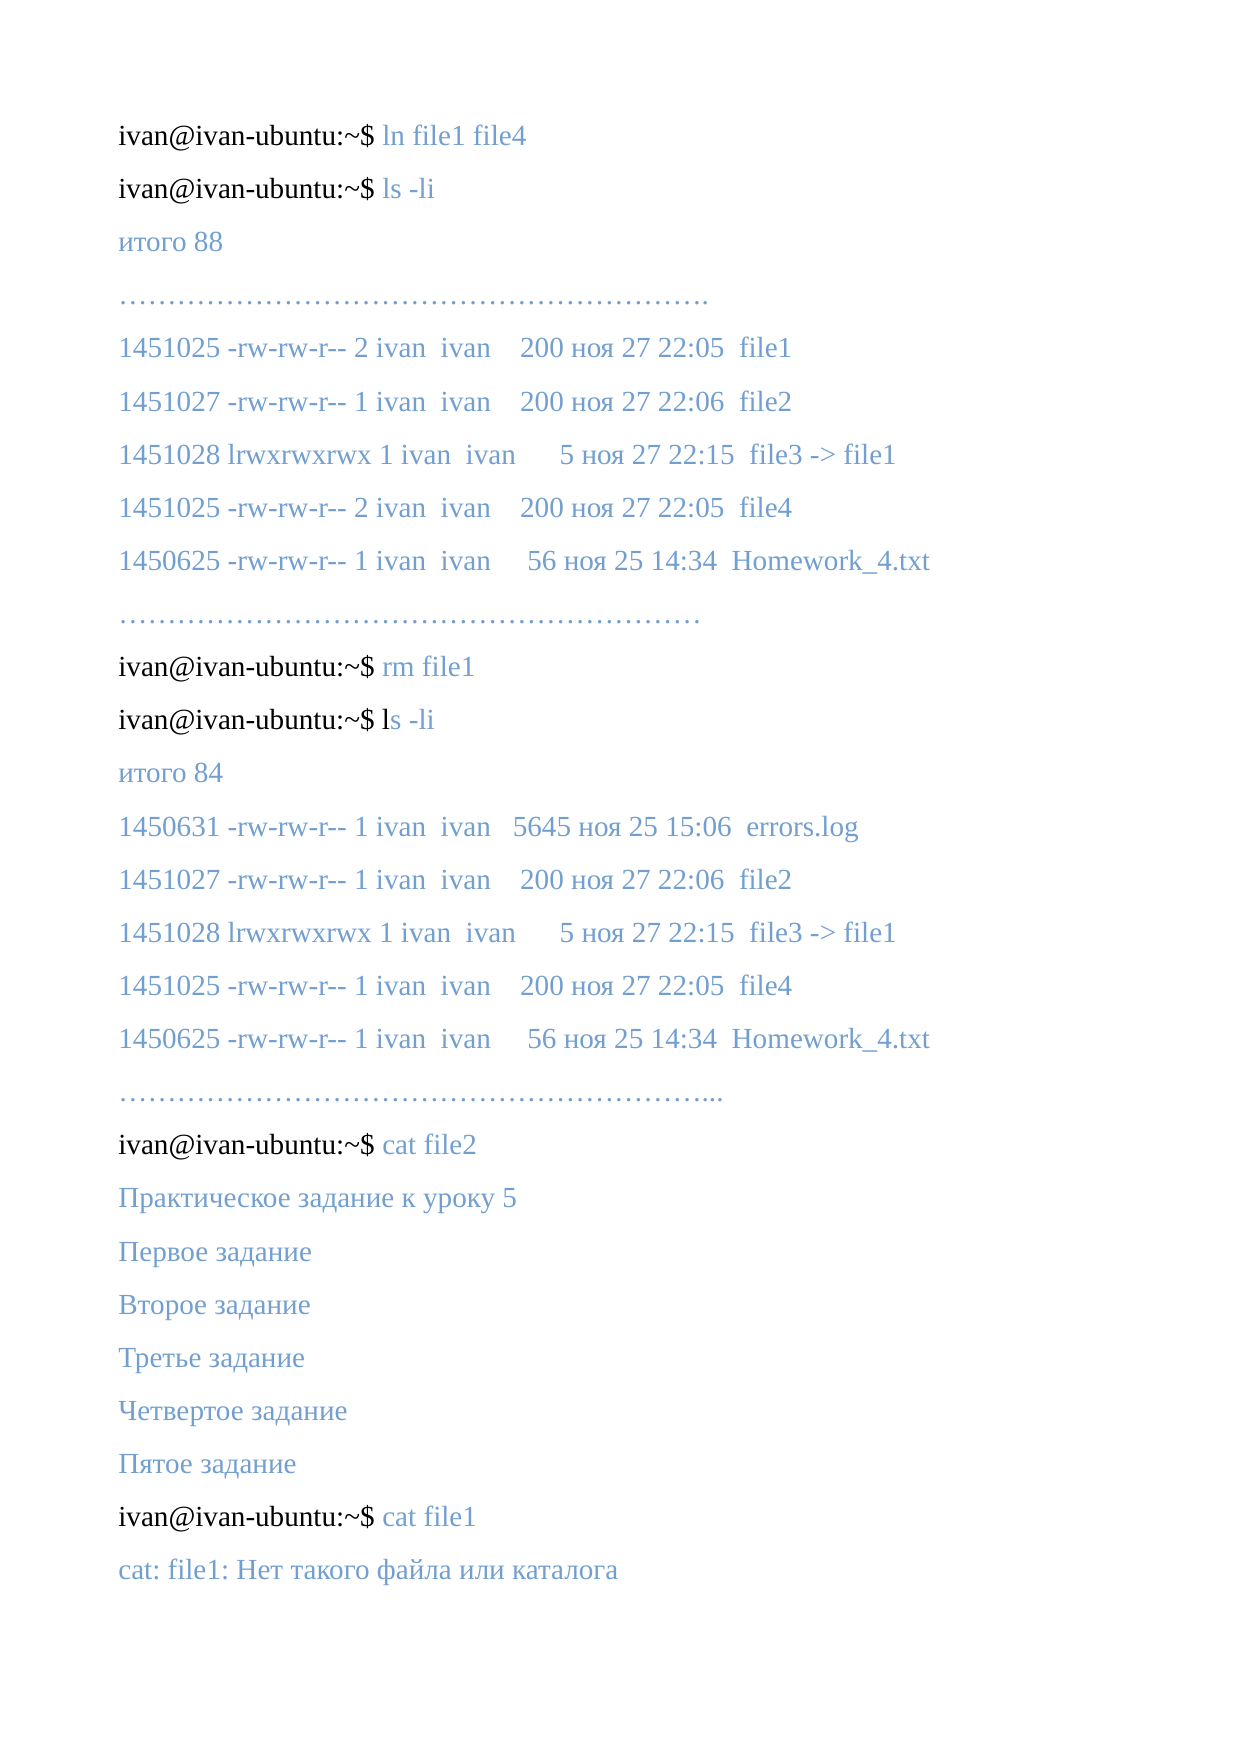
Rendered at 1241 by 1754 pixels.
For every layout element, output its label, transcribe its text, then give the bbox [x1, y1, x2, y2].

text ivan@ivan-ubuntu:~$ cat file1 [118, 1499, 1122, 1533]
text 1451025 -rw-rw-r-- 2 ivan ivan 200 ноя 27 22:05 file1 [118, 331, 1122, 364]
text …………………………………………………… [118, 596, 1122, 630]
text Пятое задание [118, 1446, 1122, 1480]
text cat: file1: Нет такого файла или каталога [118, 1552, 1122, 1586]
text ivan@ivan-ubuntu:~$ cat file2 [118, 1127, 1122, 1161]
text 1450625 -rw-rw-r-- 1 ivan ivan 56 ноя 25 14:34 Homework_4.txt [118, 1021, 1122, 1055]
text ivan@ivan-ubuntu:~$ rm file1 [118, 649, 1122, 683]
text 1451025 -rw-rw-r-- 2 ivan ivan 200 ноя 27 22:05 file4 [118, 490, 1122, 523]
text 1451027 -rw-rw-r-- 1 ivan ivan 200 ноя 27 22:06 file2 [118, 862, 1122, 895]
text 1451028 lrwxrwxrwx 1 ivan ivan 5 ноя 27 22:15 file3 -> file1 [118, 915, 1122, 948]
text 1450631 -rw-rw-r-- 1 ivan ivan 5645 ноя 25 15:06 errors.log [118, 809, 1122, 842]
text ivan@ivan-ubuntu:~$ ln file1 file4 [118, 118, 1122, 152]
text 1451028 lrwxrwxrwx 1 ivan ivan 5 ноя 27 22:15 file3 -> file1 [118, 437, 1122, 470]
text ……………………………………………………. [118, 277, 1122, 311]
text Третье задание [118, 1340, 1122, 1373]
text 1451025 -rw-rw-r-- 1 ivan ivan 200 ноя 27 22:05 file4 [118, 968, 1122, 1002]
text ivan@ivan-ubuntu:~$ ls -li [118, 702, 1122, 736]
text Первое задание [118, 1234, 1122, 1267]
text итого 88 [118, 224, 1122, 258]
text 1451027 -rw-rw-r-- 1 ivan ivan 200 ноя 27 22:06 file2 [118, 384, 1122, 417]
text 1450625 -rw-rw-r-- 1 ivan ivan 56 ноя 25 14:34 Homework_4.txt [118, 543, 1122, 577]
text итого 84 [118, 756, 1122, 789]
text Второе задание [118, 1287, 1122, 1320]
text ……………………………………………………... [118, 1074, 1122, 1108]
text Практическое задание к уроку 5 [118, 1181, 1122, 1214]
text ivan@ivan-ubuntu:~$ ls -li [118, 171, 1122, 205]
text Четвертое задание [118, 1393, 1122, 1427]
